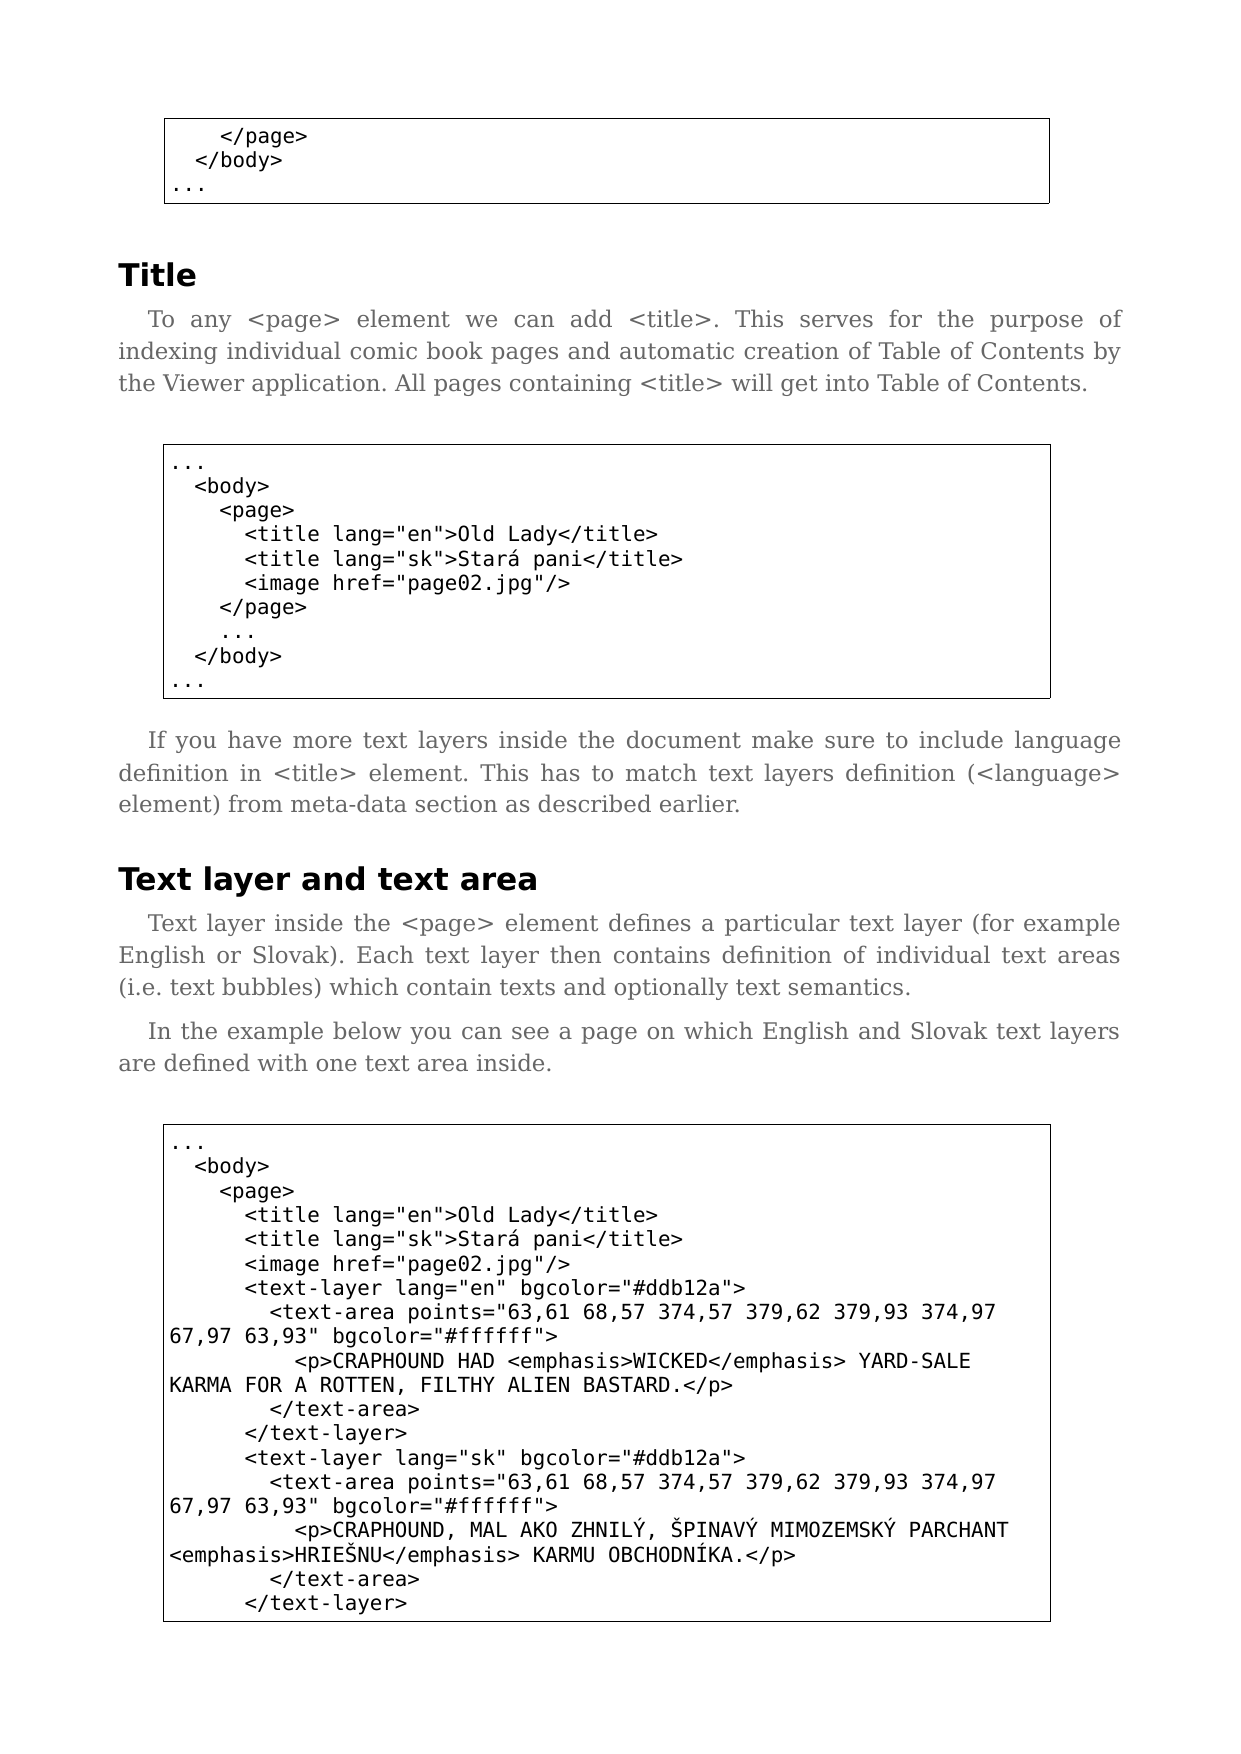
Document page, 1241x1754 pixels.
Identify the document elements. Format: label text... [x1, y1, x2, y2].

table_header ... <body> <page> <title lang="en">Old Lady</title> <title lang="sk">Stará pani</title> <image href="page02.jpg"/> <text-layer lang="en" bgcolor="#ddb12a"> <text-area points="63,61 68,57 374,57 379,62 379,93 374,97 67,97 63,93" bgcolor="#ffffff"> <p>CRAPHOUND HAD <emphasis>WICKED</emphasis> YARD-SALE KARMA FOR A ROTTEN, FILTHY ALIEN BASTARD.</p> </text-area> </text-layer> <text-layer lang="sk" bgcolor="#ddb12a"> <text-area points="63,61 68,57 374,57 379,62 379,93 374,97 67,97 63,93" bgcolor="#ffffff"> <p>CRAPHOUND, MAL AKO ZHNILÝ, ŠPINAVÝ MIMOZEMSKÝ PARCHANT <emphasis>HRIEŠNU</emphasis> KARMU OBCHODNÍKA.</p> </text-area> </text-layer> [164, 1125, 1050, 1621]
text Text layer inside the <page> element defines a particular text layer (for example English or Slovak). Each text layer then contains definition of individual text areas (i.e. text bubbles) which contain texts and optionally text semantics. [118, 910, 1122, 1001]
table_header ... <body> <page> <title lang="en">Old Lady</title> <title lang="sk">Stará pani</title> <image href="page02.jpg"/> </page> ... </body> ... [164, 445, 1050, 698]
text If you have more text layers inside the document make sure to include language definition in <title> element. This has to match text layers definition (<language> element) from meta-data section as described earlier. [118, 728, 1122, 818]
text In the example below you can see a page on which English and Slovak text layers are defined with one text area inside. [118, 1018, 1122, 1077]
subtitle Text layer and text area [118, 861, 1122, 897]
table_header </page> </body> ... [165, 119, 1049, 202]
text To any <page> element we can add <title>. This serves for the purpose of indexing individual comic book pages and automatic creation of Table of Contents by the Viewer application. All pages containing <title> will get into Table of Contents. [118, 306, 1122, 397]
subtitle Title [118, 257, 1122, 293]
